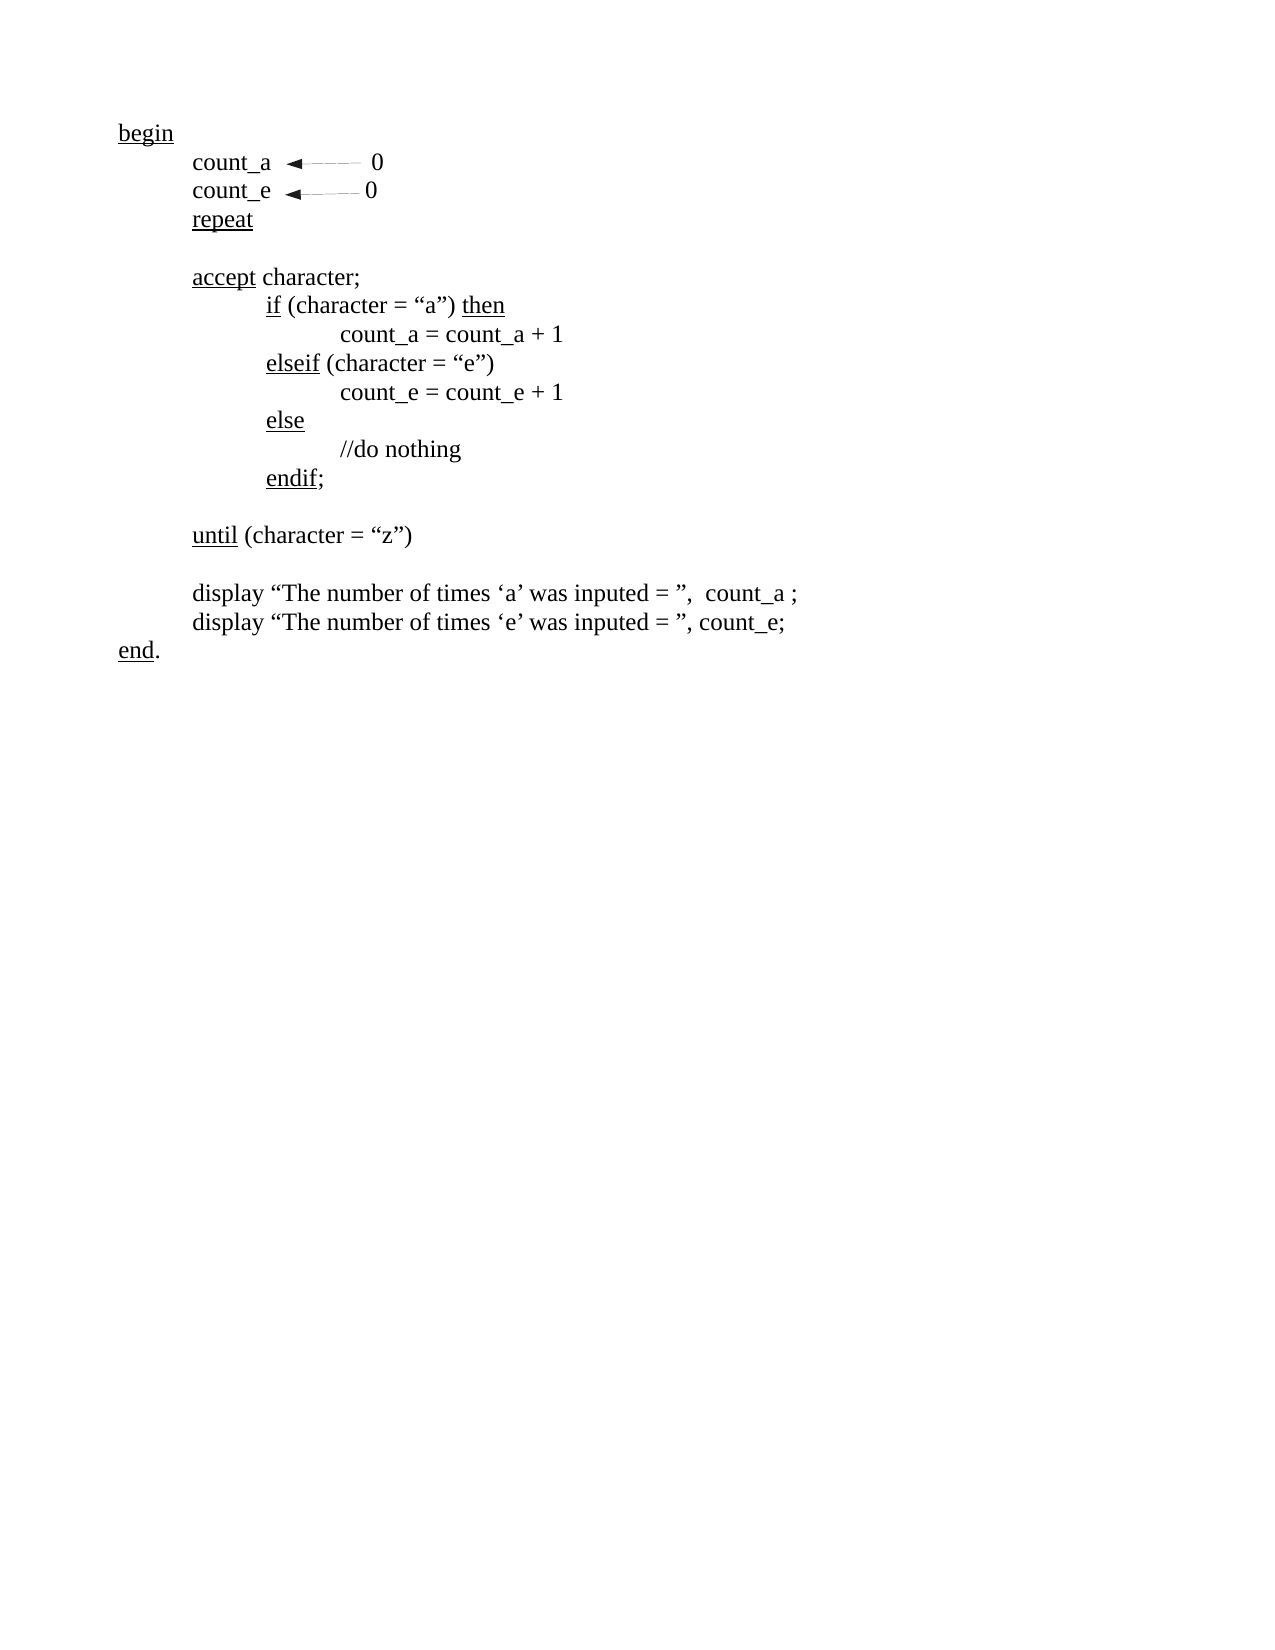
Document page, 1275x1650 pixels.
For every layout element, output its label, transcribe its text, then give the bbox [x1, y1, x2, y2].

text display “The number of times ‘a’ was inputed = ”, count_a ; [118, 578, 1157, 607]
text count_e = count_e + 1 [118, 377, 1157, 406]
text repeat [118, 204, 1157, 233]
text count_a 0 [118, 147, 1157, 176]
text until (character = “z”) [118, 521, 1157, 549]
text display “The number of times ‘e’ was inputed = ”, count_e; [118, 607, 1157, 636]
text endif; [118, 463, 1157, 492]
text elseif (character = “e”) [118, 348, 1157, 377]
text count_e 0 [118, 176, 1157, 204]
text //do nothing [118, 434, 1157, 463]
text else [118, 406, 1157, 434]
text if (character = “a”) then [118, 291, 1157, 319]
text end. [118, 636, 1157, 664]
text begin [118, 118, 1157, 147]
text accept character; [118, 262, 1157, 291]
text count_a = count_a + 1 [118, 319, 1157, 348]
